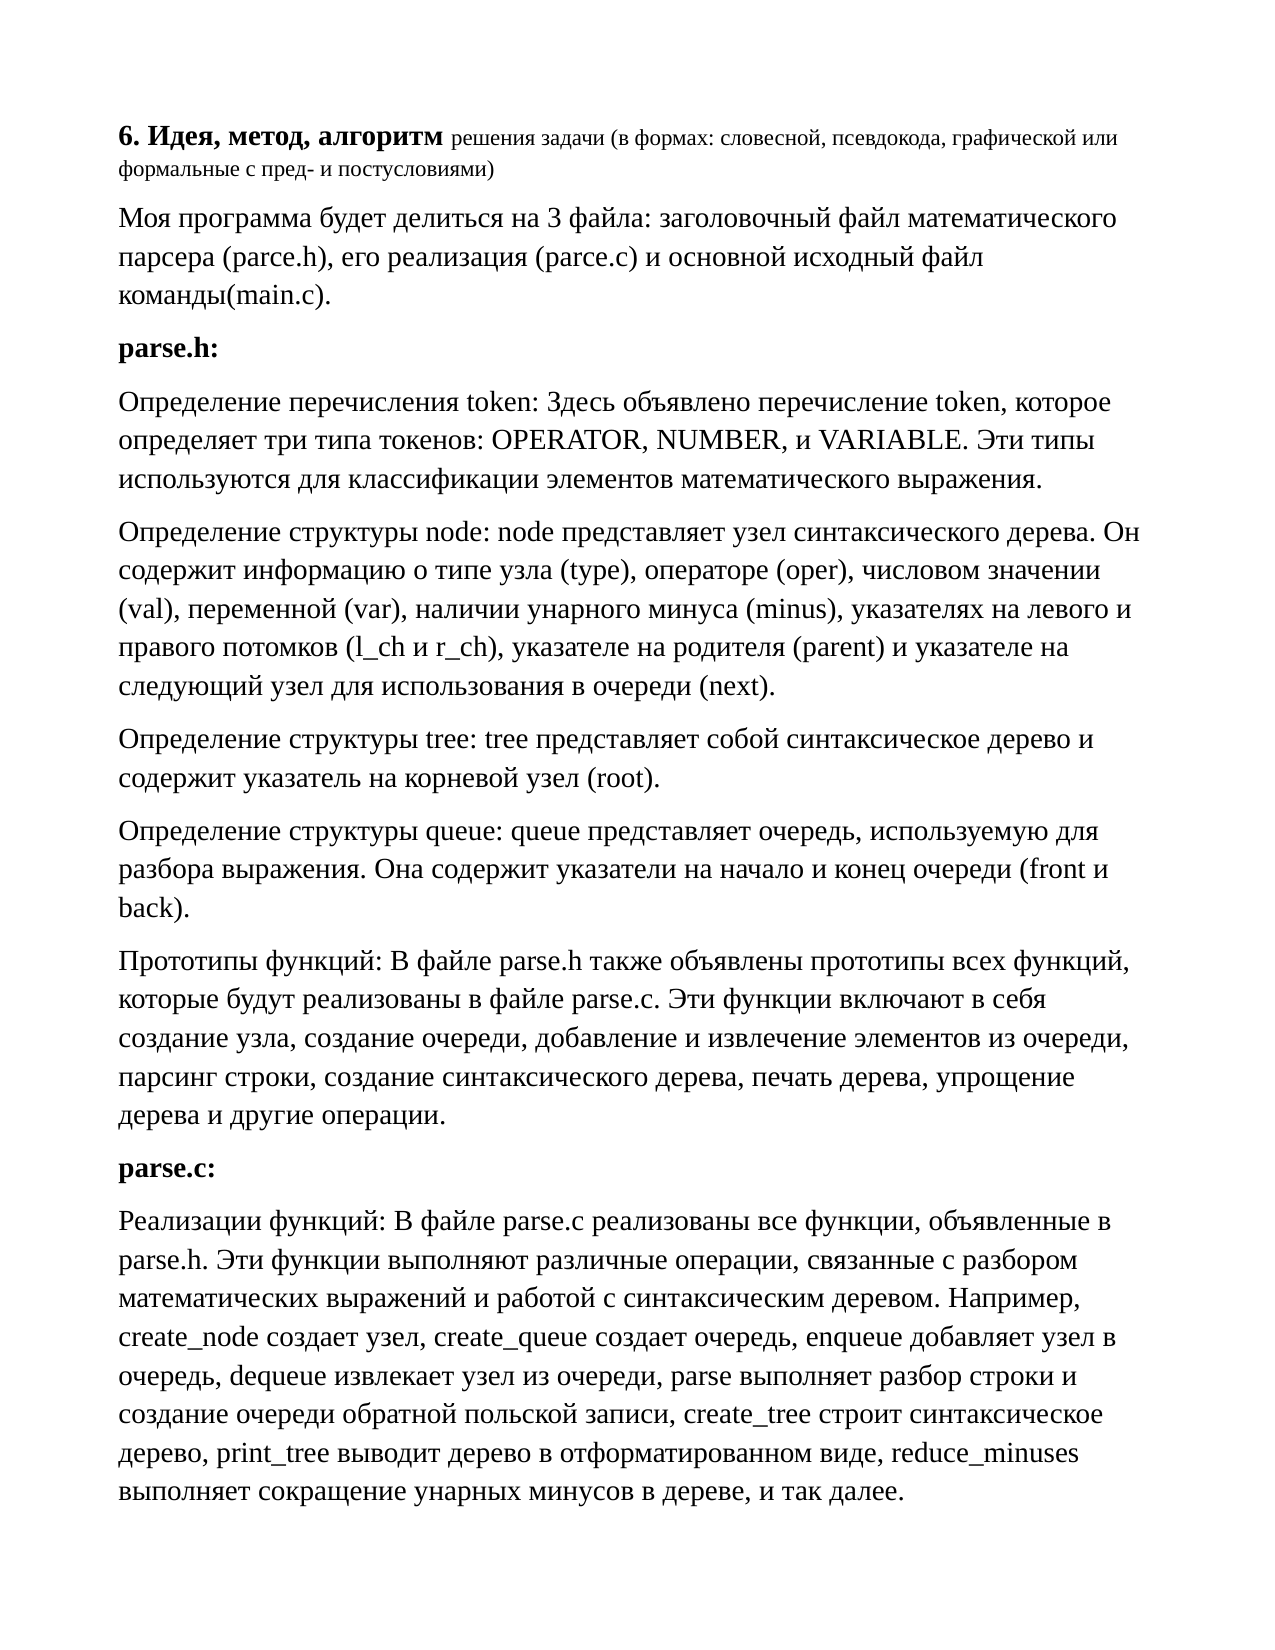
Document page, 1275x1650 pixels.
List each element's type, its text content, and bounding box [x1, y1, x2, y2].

text 6. Идея, метод, алгоритм решения задачи (в формах: словесной, псевдокода, графической или формальные с пред- и постусловиями) [118, 118, 1157, 182]
text Прототипы функций: В файле parse.h также объявлены прототипы всех функций, которые будут реализованы в файле parse.c. Эти функции включают в себя создание узла, создание очереди, добавление и извлечение элементов из очереди, парсинг строки, создание синтаксического дерева, печать дерева, упрощение дерева и другие операции. [118, 943, 1157, 1131]
text parse.c: [118, 1150, 1157, 1184]
text Моя программа будет делиться на 3 файла: заголовочный файл математического парсера (parce.h), его реализация (parce.c) и основной исходный файл команды(main.c). [118, 200, 1157, 311]
text parse.h: [118, 331, 1157, 364]
text Определение структуры node: node представляет узел синтаксического дерева. Он содержит информацию о типе узла (type), операторе (oper), числовом значении (val), переменной (var), наличии унарного минуса (minus), указателях на левого и правого потомков (l_ch и r_ch), указателе на родителя (parent) и указателе на следующий узел для использования в очереди (next). [118, 514, 1157, 702]
text Реализации функций: В файле parse.c реализованы все функции, объявленные в parse.h. Эти функции выполняют различные операции, связанные с разбором математических выражений и работой с синтаксическим деревом. Например, create_node создает узел, create_queue создает очередь, enqueue добавляет узел в очередь, dequeue извлекает узел из очереди, parse выполняет разбор строки и создание очереди обратной польской записи, create_tree строит синтаксическое дерево, print_tree выводит дерево в отформатированном виде, reduce_minuses выполняет сокращение унарных минусов в дереве, и так далее. [118, 1203, 1157, 1507]
text Определение перечисления token: Здесь объявлено перечисление token, которое определяет три типа токенов: OPERATOR, NUMBER, и VARIABLE. Эти типы используются для классификации элементов математического выражения. [118, 384, 1157, 494]
text Определение структуры queue: queue представляет очередь, используемую для разбора выражения. Она содержит указатели на начало и конец очереди (front и back). [118, 813, 1157, 923]
text Определение структуры tree: tree представляет собой синтаксическое дерево и содержит указатель на корневой узел (root). [118, 721, 1157, 793]
